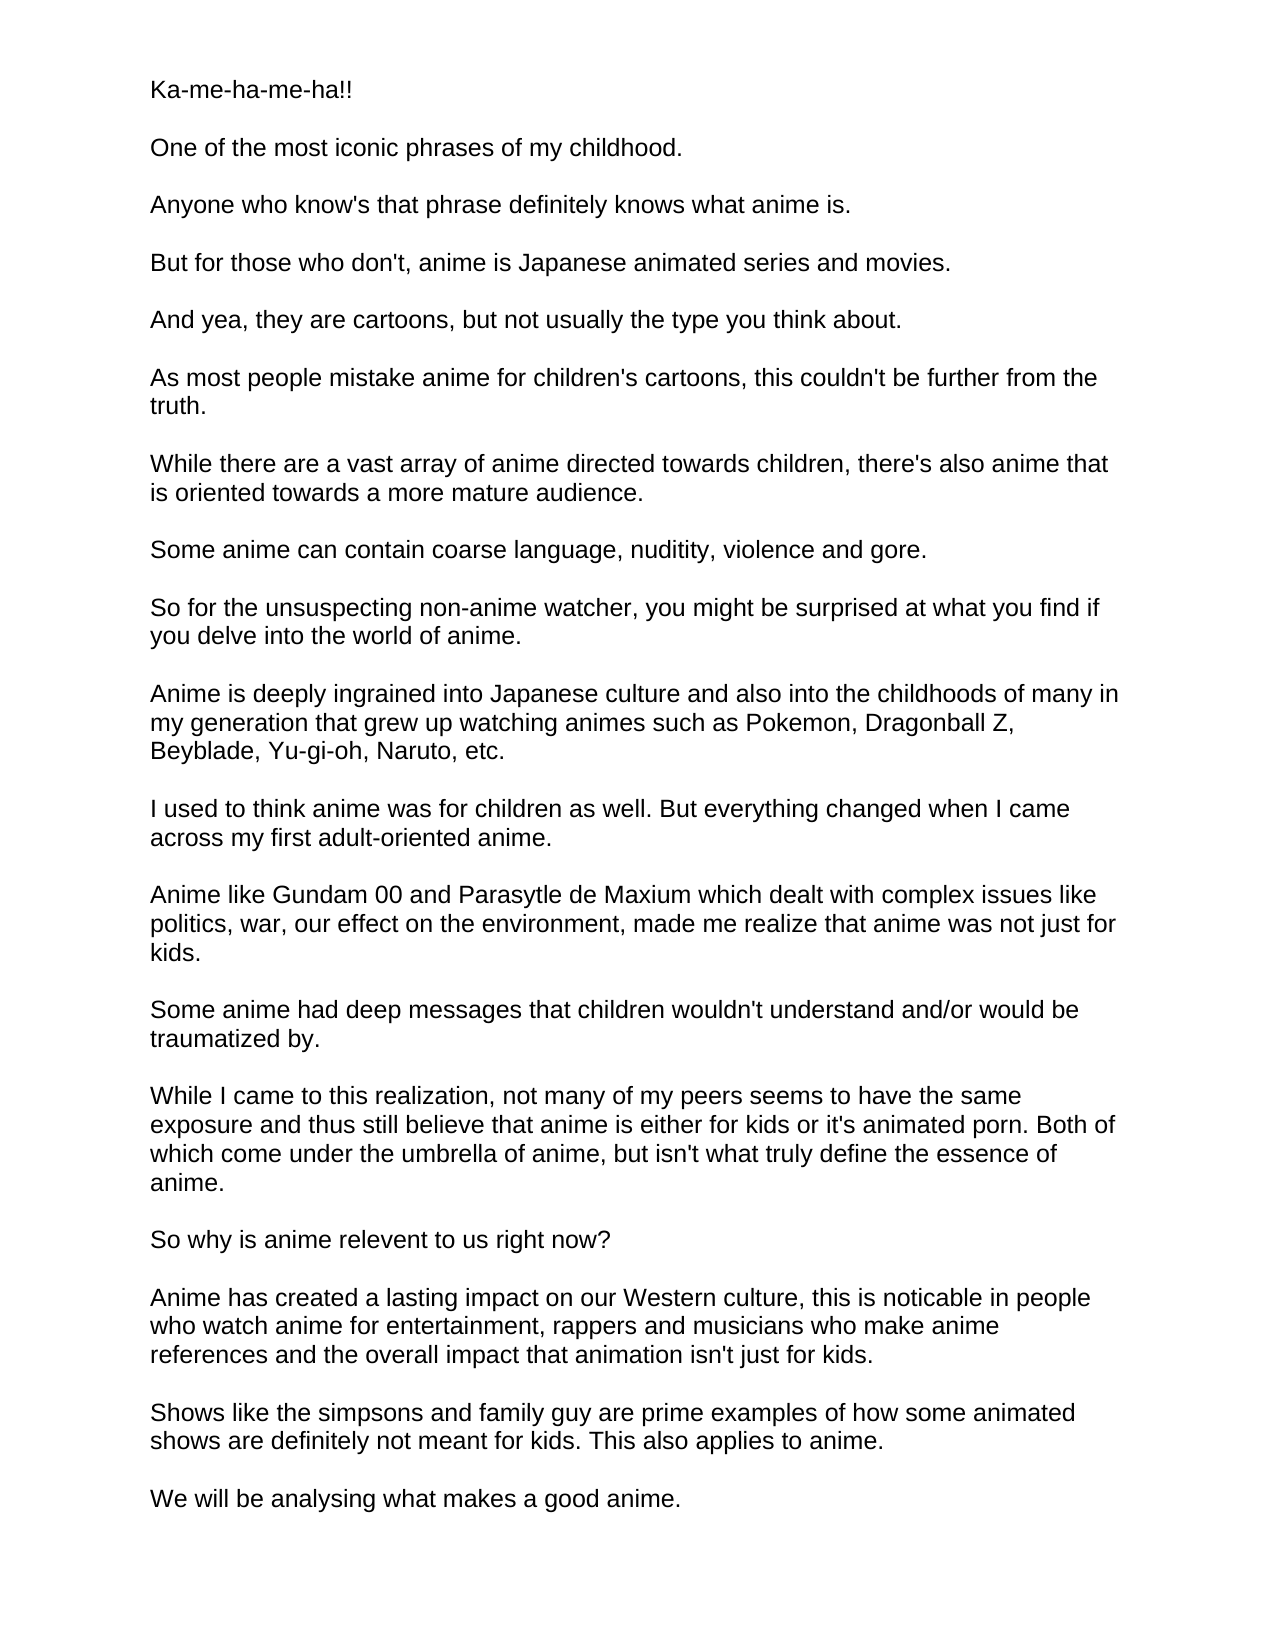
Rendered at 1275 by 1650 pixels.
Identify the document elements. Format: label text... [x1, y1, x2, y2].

text While there are a vast array of anime directed towards children, there's also anime that is oriented towards a more mature audience. [150, 449, 1125, 506]
text Anyone who know's that phrase definitely knows what anime is. [150, 190, 1125, 219]
text So why is anime relevent to us right now? [150, 1225, 1125, 1254]
text We will be analysing what makes a good anime. [150, 1484, 1125, 1512]
text So for the unsuspecting non-anime watcher, you might be surprised at what you find if you delve into the world of anime. [150, 592, 1125, 650]
text Anime has created a lasting impact on our Western culture, this is noticable in people who watch anime for entertainment, rappers and musicians who make anime references and the overall impact that animation isn't just for kids. [150, 1282, 1125, 1369]
text Anime is deeply ingrained into Japanese culture and also into the childhoods of many in my generation that grew up watching animes such as Pokemon, Dragonball Z, Beyblade, Yu-gi-oh, Naruto, etc. [150, 679, 1125, 765]
text Some anime had deep messages that children wouldn't understand and/or would be traumatized by. [150, 995, 1125, 1052]
text Anime like Gundam 00 and Parasytle de Maxium which dealt with complex issues like politics, war, our effect on the environment, made me realize that anime was not just for kids. [150, 880, 1125, 966]
text And yea, they are cartoons, but not usually the type you think about. [150, 305, 1125, 334]
text Some anime can contain coarse language, nuditity, violence and gore. [150, 535, 1125, 564]
text Shows like the simpsons and family guy are prime examples of how some animated shows are definitely not meant for kids. This also applies to anime. [150, 1397, 1125, 1455]
text Ka-me-ha-me-ha!! [150, 75, 1125, 104]
text As most people mistake anime for children's cartoons, this couldn't be further from the truth. [150, 362, 1125, 420]
text One of the most iconic phrases of my childhood. [150, 132, 1125, 161]
text While I came to this realization, not many of my peers seems to have the same exposure and thus still believe that anime is either for kids or it's animated porn. Both of which come under the umbrella of anime, but isn't what truly define the essence of anime. [150, 1081, 1125, 1196]
text But for those who don't, anime is Japanese animated series and movies. [150, 247, 1125, 276]
text I used to think anime was for children as well. But everything changed when I came across my first adult-oriented anime. [150, 794, 1125, 851]
